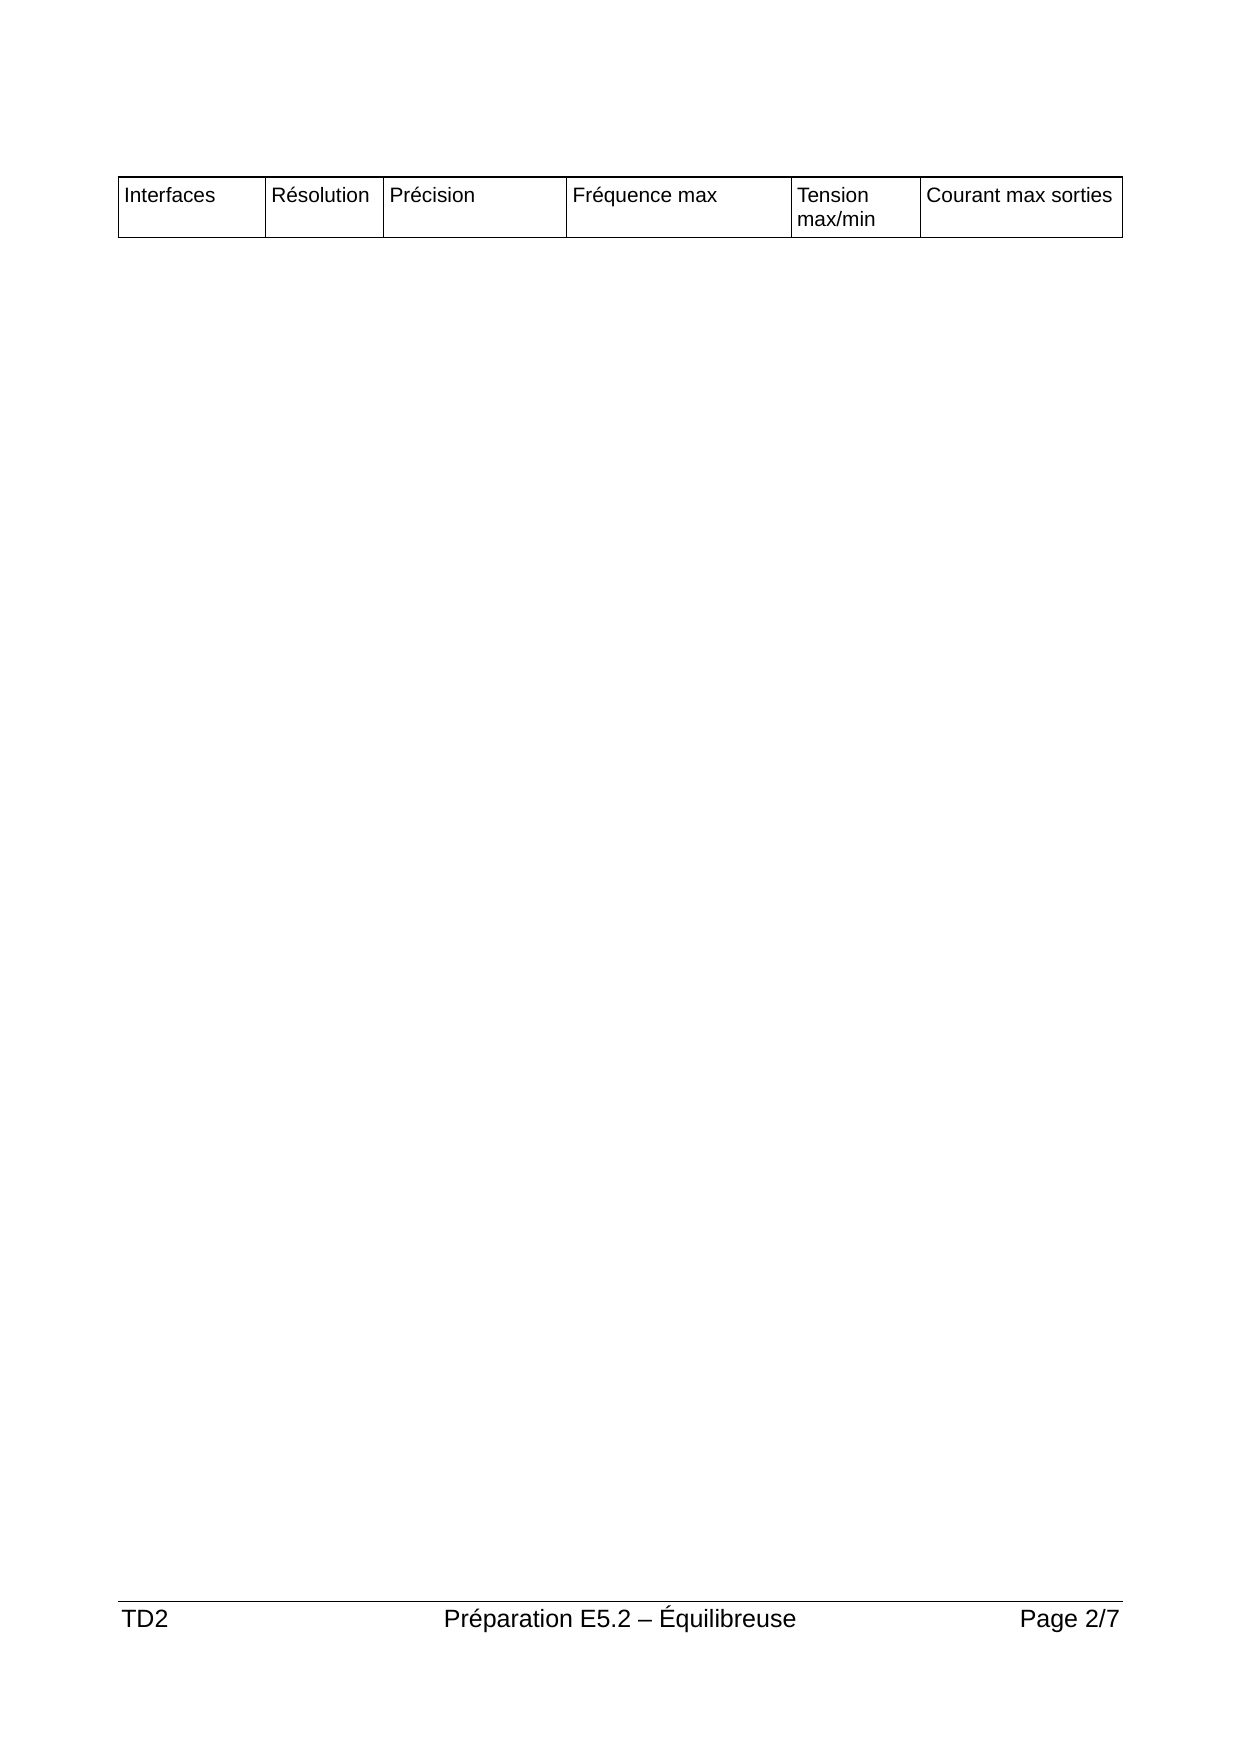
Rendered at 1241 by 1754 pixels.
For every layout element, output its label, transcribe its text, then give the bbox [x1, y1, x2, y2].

table_header Tension max/min [792, 178, 920, 237]
table_header Précision [384, 178, 566, 237]
table_header Interfaces [119, 178, 265, 237]
table_header Résolution [266, 178, 383, 237]
table_header Fréquence max [567, 178, 791, 237]
table_header Courant max sorties [921, 178, 1122, 237]
